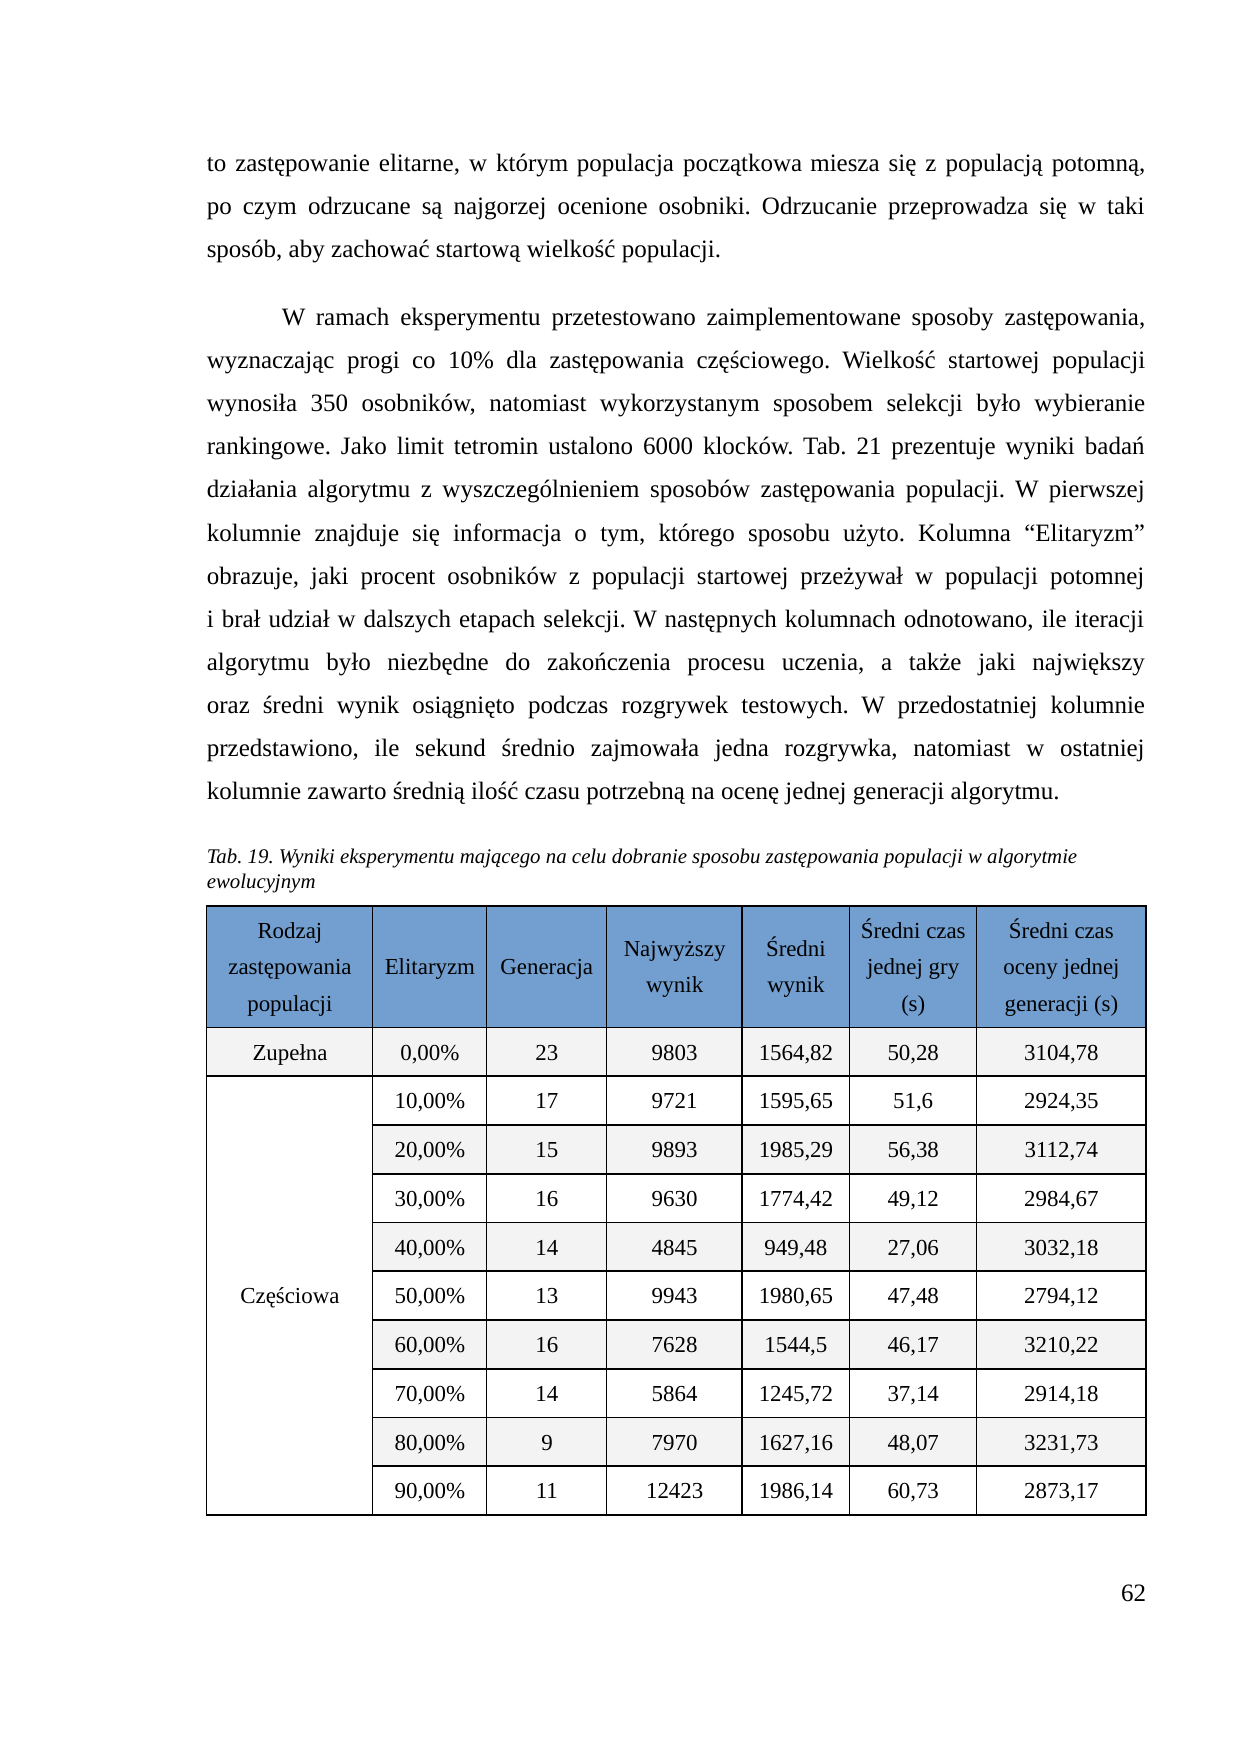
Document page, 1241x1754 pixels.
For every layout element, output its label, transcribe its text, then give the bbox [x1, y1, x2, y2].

table_cell 1986,14 [743, 1467, 849, 1514]
table_cell 9893 [607, 1126, 741, 1173]
table_cell 1544,5 [743, 1321, 849, 1368]
table_cell 9803 [607, 1028, 741, 1075]
table_cell 3210,22 [977, 1321, 1145, 1368]
table_cell 20,00% [373, 1126, 486, 1173]
table_cell 949,48 [743, 1223, 849, 1270]
table_cell 80,00% [373, 1418, 486, 1465]
table_cell 15 [487, 1126, 606, 1173]
table_cell 70,00% [373, 1370, 486, 1417]
table_cell 5864 [607, 1370, 741, 1417]
table_cell 40,00% [373, 1223, 486, 1270]
table_cell 56,38 [850, 1126, 976, 1173]
table_cell 7628 [607, 1321, 741, 1368]
table_cell 90,00% [373, 1467, 486, 1514]
table_header Średni czas oceny jednej generacji (s) [977, 907, 1145, 1027]
table_cell 1980,65 [743, 1272, 849, 1319]
table_cell 60,73 [850, 1467, 976, 1514]
table_cell 46,17 [850, 1321, 976, 1368]
table_cell 3112,74 [977, 1126, 1145, 1173]
table_cell 2873,17 [977, 1467, 1145, 1514]
table_cell 1627,16 [743, 1418, 849, 1465]
table_cell 1985,29 [743, 1126, 849, 1173]
table_cell 7970 [607, 1418, 741, 1465]
table_cell 9630 [607, 1175, 741, 1222]
table_cell 1564,82 [743, 1028, 849, 1075]
table_cell 3032,18 [977, 1223, 1145, 1270]
table_cell 50,00% [373, 1272, 486, 1319]
table_cell 9721 [607, 1077, 741, 1124]
table_cell 60,00% [373, 1321, 486, 1368]
table_header Średni wynik [743, 907, 849, 1027]
table_header Średni czas jednej gry (s) [850, 907, 976, 1027]
table_cell 14 [487, 1370, 606, 1417]
table_cell 23 [487, 1028, 606, 1075]
table_cell 9 [487, 1418, 606, 1465]
table_cell 47,48 [850, 1272, 976, 1319]
table_cell 2924,35 [977, 1077, 1145, 1124]
table_cell 9943 [607, 1272, 741, 1319]
table_cell 13 [487, 1272, 606, 1319]
table_cell 4845 [607, 1223, 741, 1270]
table_header Elitaryzm [373, 907, 486, 1027]
table_cell 11 [487, 1467, 606, 1514]
table_cell Zupełna [207, 1028, 372, 1075]
table_cell 27,06 [850, 1223, 976, 1270]
table_cell 50,28 [850, 1028, 976, 1075]
table_cell 2914,18 [977, 1370, 1145, 1417]
table_cell 37,14 [850, 1370, 976, 1417]
table_cell 3104,78 [977, 1028, 1145, 1075]
text Tab. 19. Wyniki eksperymentu mającego na celu dobranie sposobu zastępowania populacji w algorytmie ewolucyjnym [207, 844, 1146, 893]
table_cell 48,07 [850, 1418, 976, 1465]
text W ramach eksperymentu przetestowano zaimplementowane sposoby zastępowania, wyznaczając progi co 10% dla zastępowania częściowego. Wielkość startowej populacji wynosiła 350 osobników, natomiast wykorzystanym sposobem selekcji było wybieranie rankingowe. Jako limit tetromin ustalono 6000 klocków. Tab. 21 prezentuje wyniki badań działania algorytmu z wyszczególnieniem sposobów zastępowania populacji. W pierwszej kolumnie znajduje się informacja o tym, którego sposobu użyto. Kolumna “Elitaryzm” obrazuje, jaki procent osobników z populacji startowej przeżywał w populacji potomnej i brał udział w dalszych etapach selekcji. W następnych kolumnach odnotowano, ile iteracji algorytmu było niezbędne do zakończenia procesu uczenia, a także jaki największy oraz średni wynik osiągnięto podczas rozgrywek testowych. W przedostatniej kolumnie przedstawiono, ile sekund średnio zajmowała jedna rozgrywka, natomiast w ostatniej kolumnie zawarto średnią ilość czasu potrzebną na ocenę jednej generacji algorytmu. [207, 302, 1146, 805]
table_cell Częściowa [207, 1077, 372, 1514]
table_cell 1245,72 [743, 1370, 849, 1417]
table_cell 1774,42 [743, 1175, 849, 1222]
table_cell 17 [487, 1077, 606, 1124]
table_cell 3231,73 [977, 1418, 1145, 1465]
table_cell 10,00% [373, 1077, 486, 1124]
table_cell 2794,12 [977, 1272, 1145, 1319]
table_cell 16 [487, 1175, 606, 1222]
table_cell 14 [487, 1223, 606, 1270]
table_header Najwyższy wynik [607, 907, 741, 1027]
table_cell 2984,67 [977, 1175, 1145, 1222]
table_cell 30,00% [373, 1175, 486, 1222]
table_cell 0,00% [373, 1028, 486, 1075]
table_cell 51,6 [850, 1077, 976, 1124]
table_cell 12423 [607, 1467, 741, 1514]
table_header Generacja [487, 907, 606, 1027]
table_cell 16 [487, 1321, 606, 1368]
table_cell 49,12 [850, 1175, 976, 1222]
table_header Rodzaj zastępowania populacji [207, 907, 372, 1027]
table_cell 1595,65 [743, 1077, 849, 1124]
text to zastępowanie elitarne, w którym populacja początkowa miesza się z populacją potomną, po czym odrzucane są najgorzej ocenione osobniki. Odrzucanie przeprowadza się w taki sposób, aby zachować startową wielkość populacji. [207, 148, 1146, 263]
